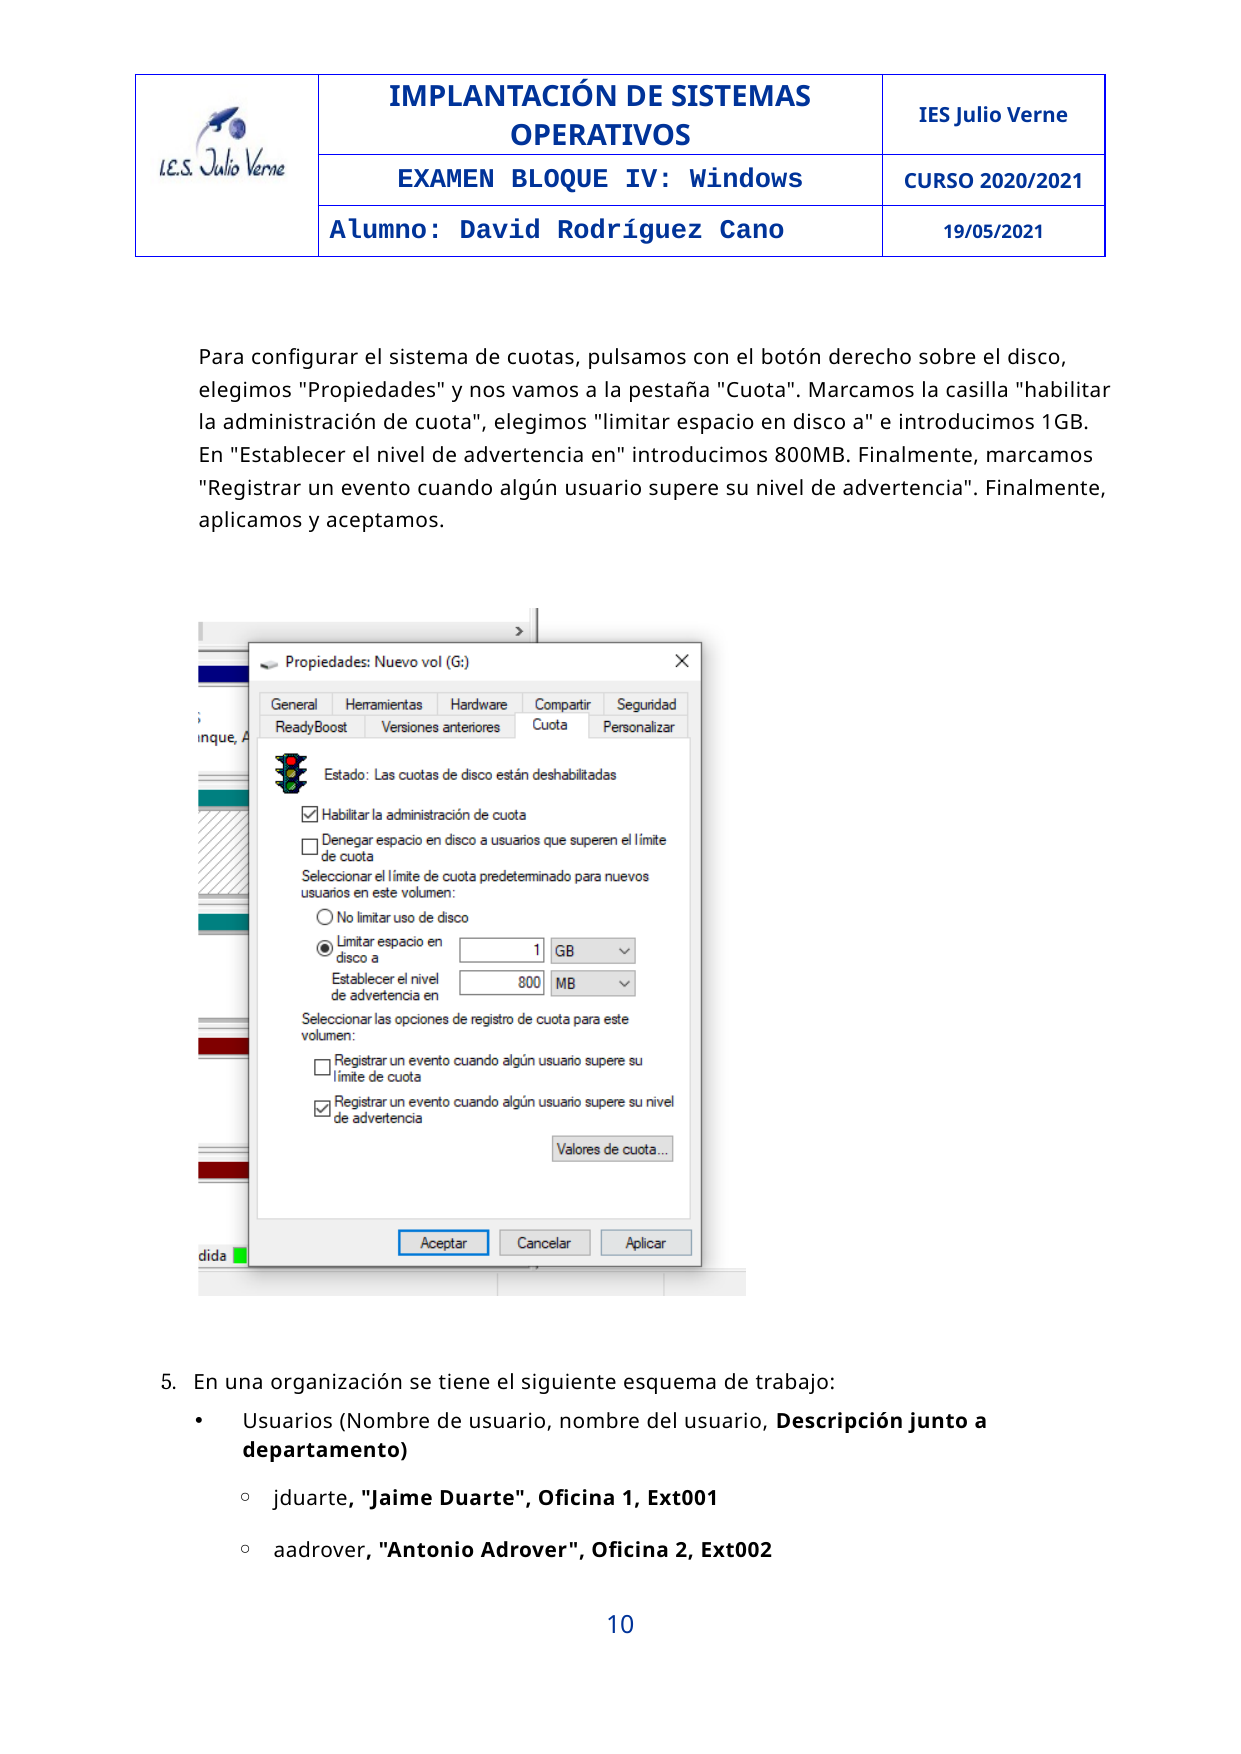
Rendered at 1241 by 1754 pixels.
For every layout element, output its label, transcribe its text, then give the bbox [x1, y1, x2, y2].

list En una organización se tiene el siguiente esquema de trabajo: [161, 1367, 1122, 1396]
list aadrover, "Antonio Adrover", Oficina 2, Ext002 [236, 1535, 1122, 1563]
text Para configurar el sistema de cuotas, pulsamos con el botón derecho sobre el disco, elegimos "Propiedades" y nos vamos a la pestaña "Cuota". Marcamos la casilla "habilitar la administración de cuota", elegimos "limitar espacio en disco a" e introducimos 1GB. En "Establecer el nivel de advertencia en" introducimos 800MB. Finalmente, marcamos "Registrar un evento cuando algún usuario supere su nivel de advertencia". Finalmente, aplicamos y aceptamos. [198, 342, 1122, 534]
list Usuarios (Nombre de usuario, nombre del usuario, Descripción junto a departamento) [195, 1406, 1122, 1464]
list jduarte, "Jaime Duarte", Oficina 1, Ext001 [236, 1483, 1122, 1512]
